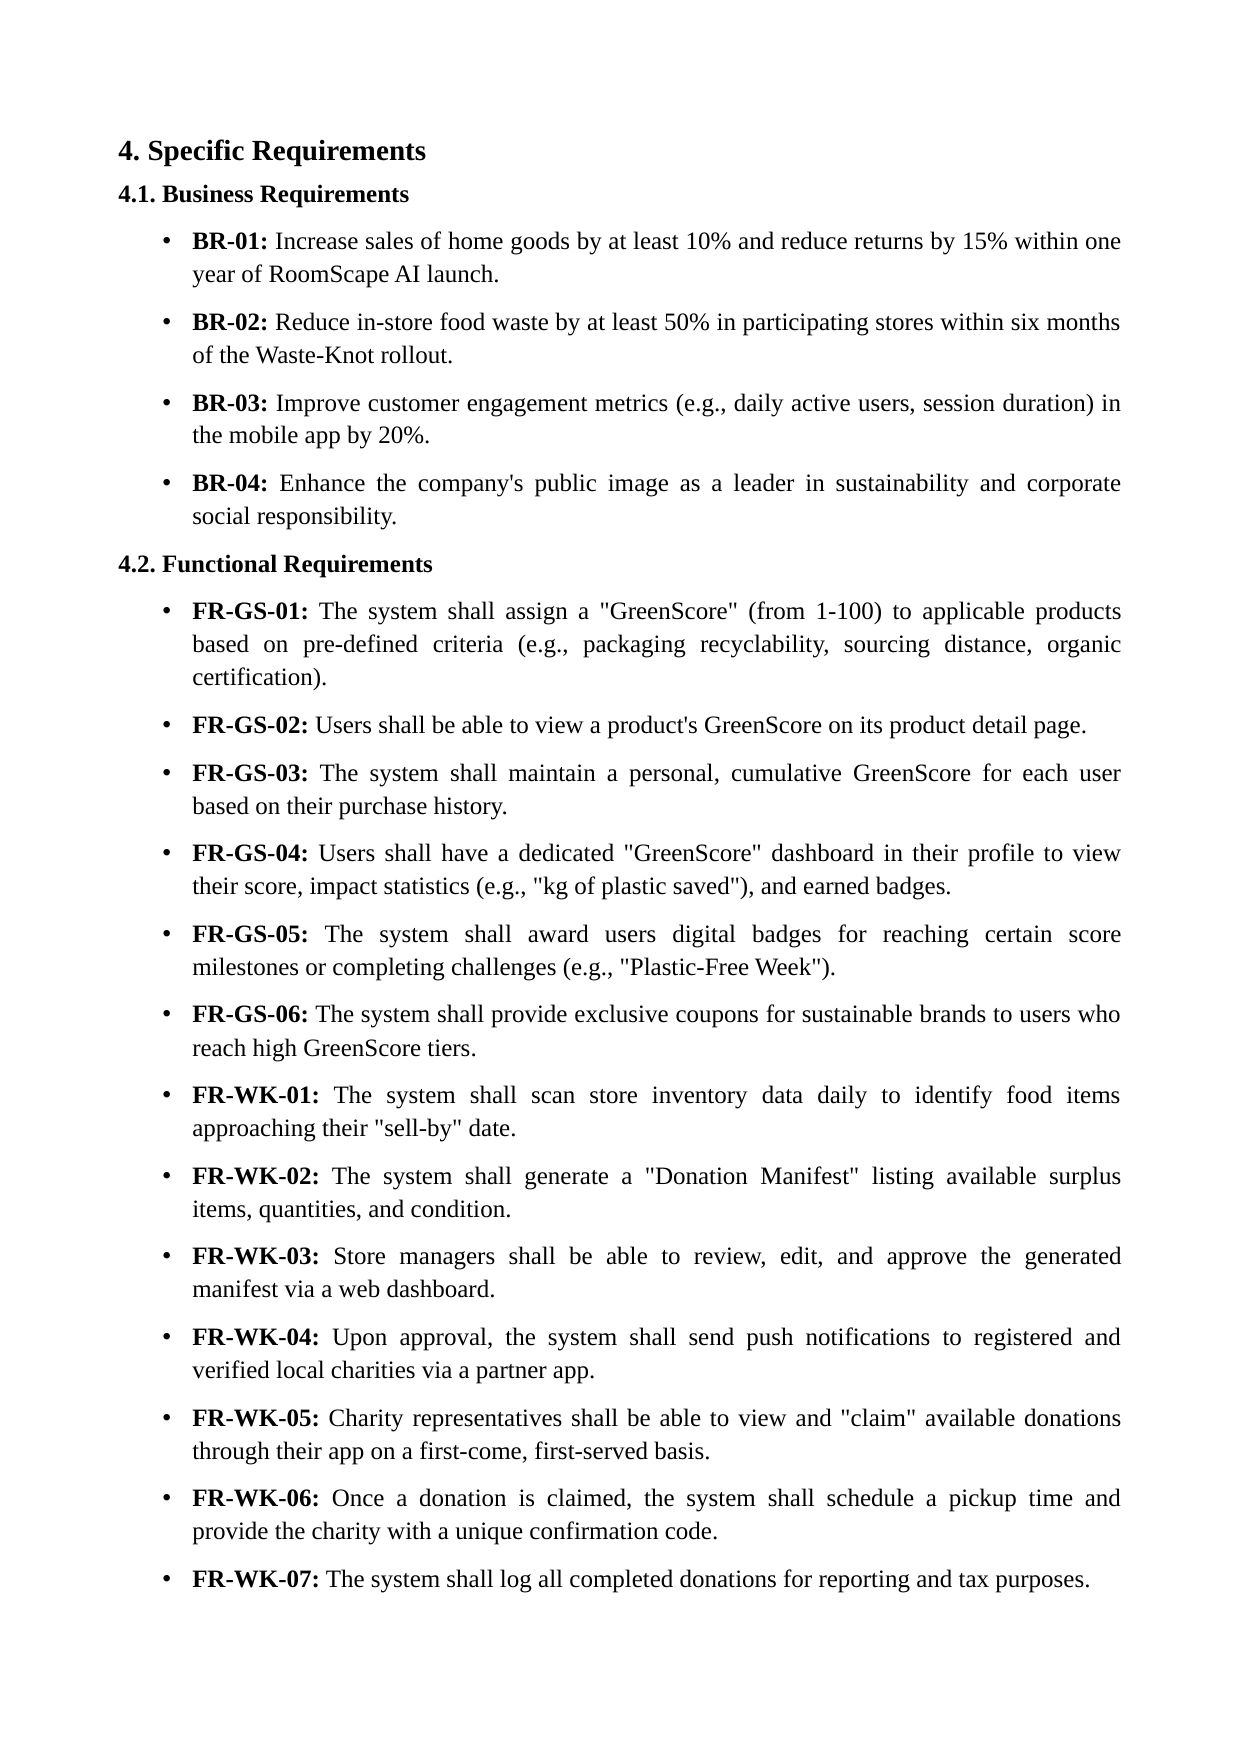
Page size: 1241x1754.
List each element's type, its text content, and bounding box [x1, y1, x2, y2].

list FR-GS-05: The system shall award users digital badges for reaching certain score milestones or completing challenges (e.g., "Plastic-Free Week"). [162, 919, 1122, 981]
list BR-02: Reduce in-store food waste by at least 50% in participating stores within six months of the Waste-Knot rollout. [162, 307, 1122, 369]
list FR-WK-03: Store managers shall be able to review, edit, and approve the generated manifest via a web dashboard. [162, 1241, 1122, 1303]
list FR-WK-05: Charity representatives shall be able to view and "claim" available donations through their app on a first-come, first-served basis. [162, 1403, 1122, 1464]
list FR-WK-02: The system shall generate a "Donation Manifest" listing available surplus items, quantities, and condition. [162, 1161, 1122, 1223]
list BR-04: Enhance the company's public image as a leader in sustainability and corporate social responsibility. [162, 468, 1122, 530]
list FR-GS-04: Users shall have a dedicated "GreenScore" dashboard in their profile to view their score, impact statistics (e.g., "kg of plastic saved"), and earned badges. [162, 838, 1122, 900]
list FR-WK-06: Once a donation is claimed, the system shall schedule a pickup time and provide the charity with a unique confirmation code. [162, 1483, 1122, 1545]
list FR-WK-07: The system shall log all completed donations for reporting and tax purposes. [162, 1564, 1122, 1593]
subtitle 4.1. Business Requirements [118, 179, 1122, 207]
list FR-WK-04: Upon approval, the system shall send push notifications to registered and verified local charities via a partner app. [162, 1322, 1122, 1384]
list BR-03: Improve customer engagement metrics (e.g., daily active users, session duration) in the mobile app by 20%. [162, 388, 1122, 449]
list BR-01: Increase sales of home goods by at least 10% and reduce returns by 15% within one year of RoomScape AI launch. [162, 226, 1122, 288]
list FR-GS-01: The system shall assign a "GreenScore" (from 1-100) to applicable products based on pre-defined criteria (e.g., packaging recyclability, sourcing distance, organic certification). [162, 596, 1122, 691]
subtitle 4. Specific Requirements [118, 133, 1122, 166]
list FR-GS-02: Users shall be able to view a product's GreenScore on its product detail page. [162, 710, 1122, 739]
list FR-GS-03: The system shall maintain a personal, cumulative GreenScore for each user based on their purchase history. [162, 758, 1122, 819]
list FR-WK-01: The system shall scan store inventory data daily to identify food items approaching their "sell-by" date. [162, 1080, 1122, 1142]
subtitle 4.2. Functional Requirements [118, 549, 1122, 578]
list FR-GS-06: The system shall provide exclusive coupons for sustainable brands to users who reach high GreenScore tiers. [162, 999, 1122, 1061]
